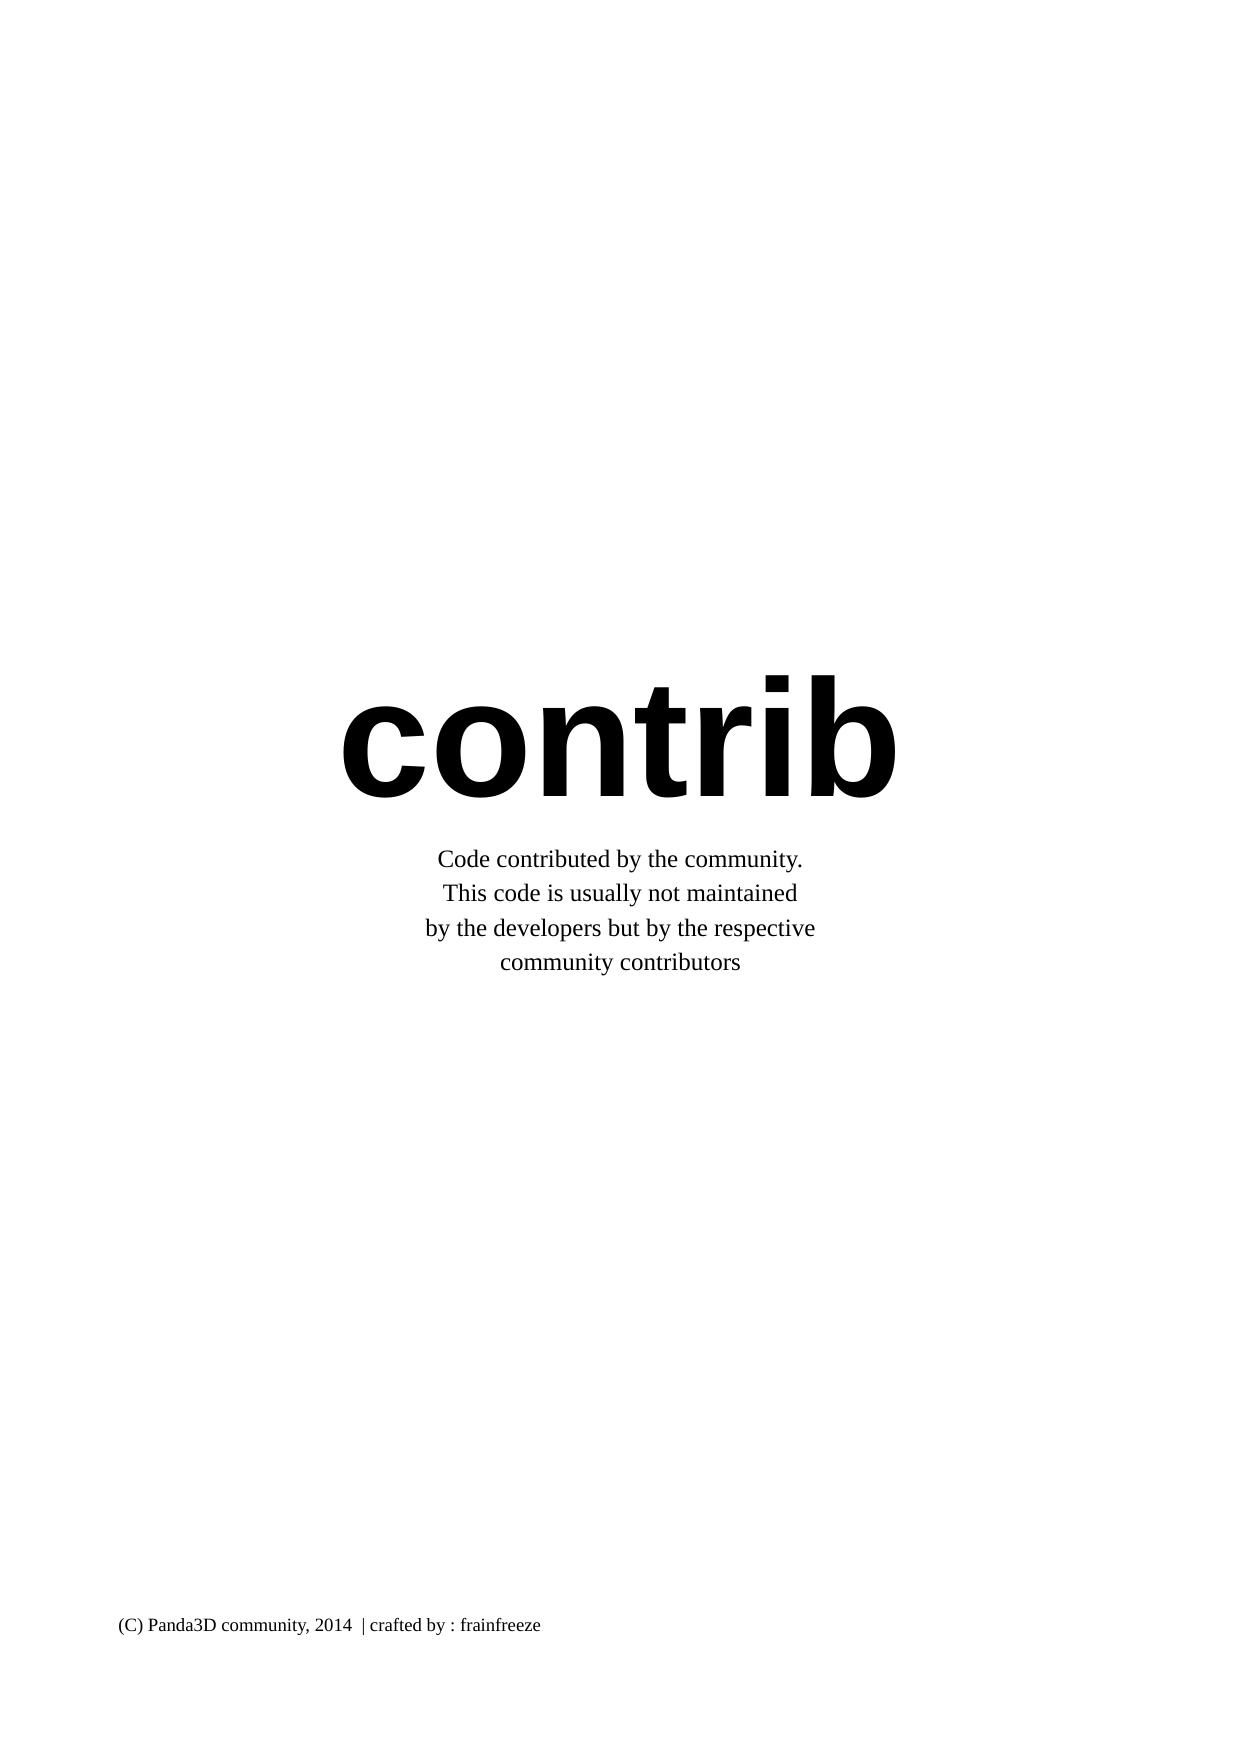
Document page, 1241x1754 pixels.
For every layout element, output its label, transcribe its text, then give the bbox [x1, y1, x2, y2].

text This code is usually not maintained [118, 878, 1122, 907]
text Code contributed by the community. [118, 844, 1122, 873]
text community contributors [118, 947, 1122, 976]
text by the developers but by the respective [118, 913, 1122, 942]
title contrib [118, 640, 1122, 831]
